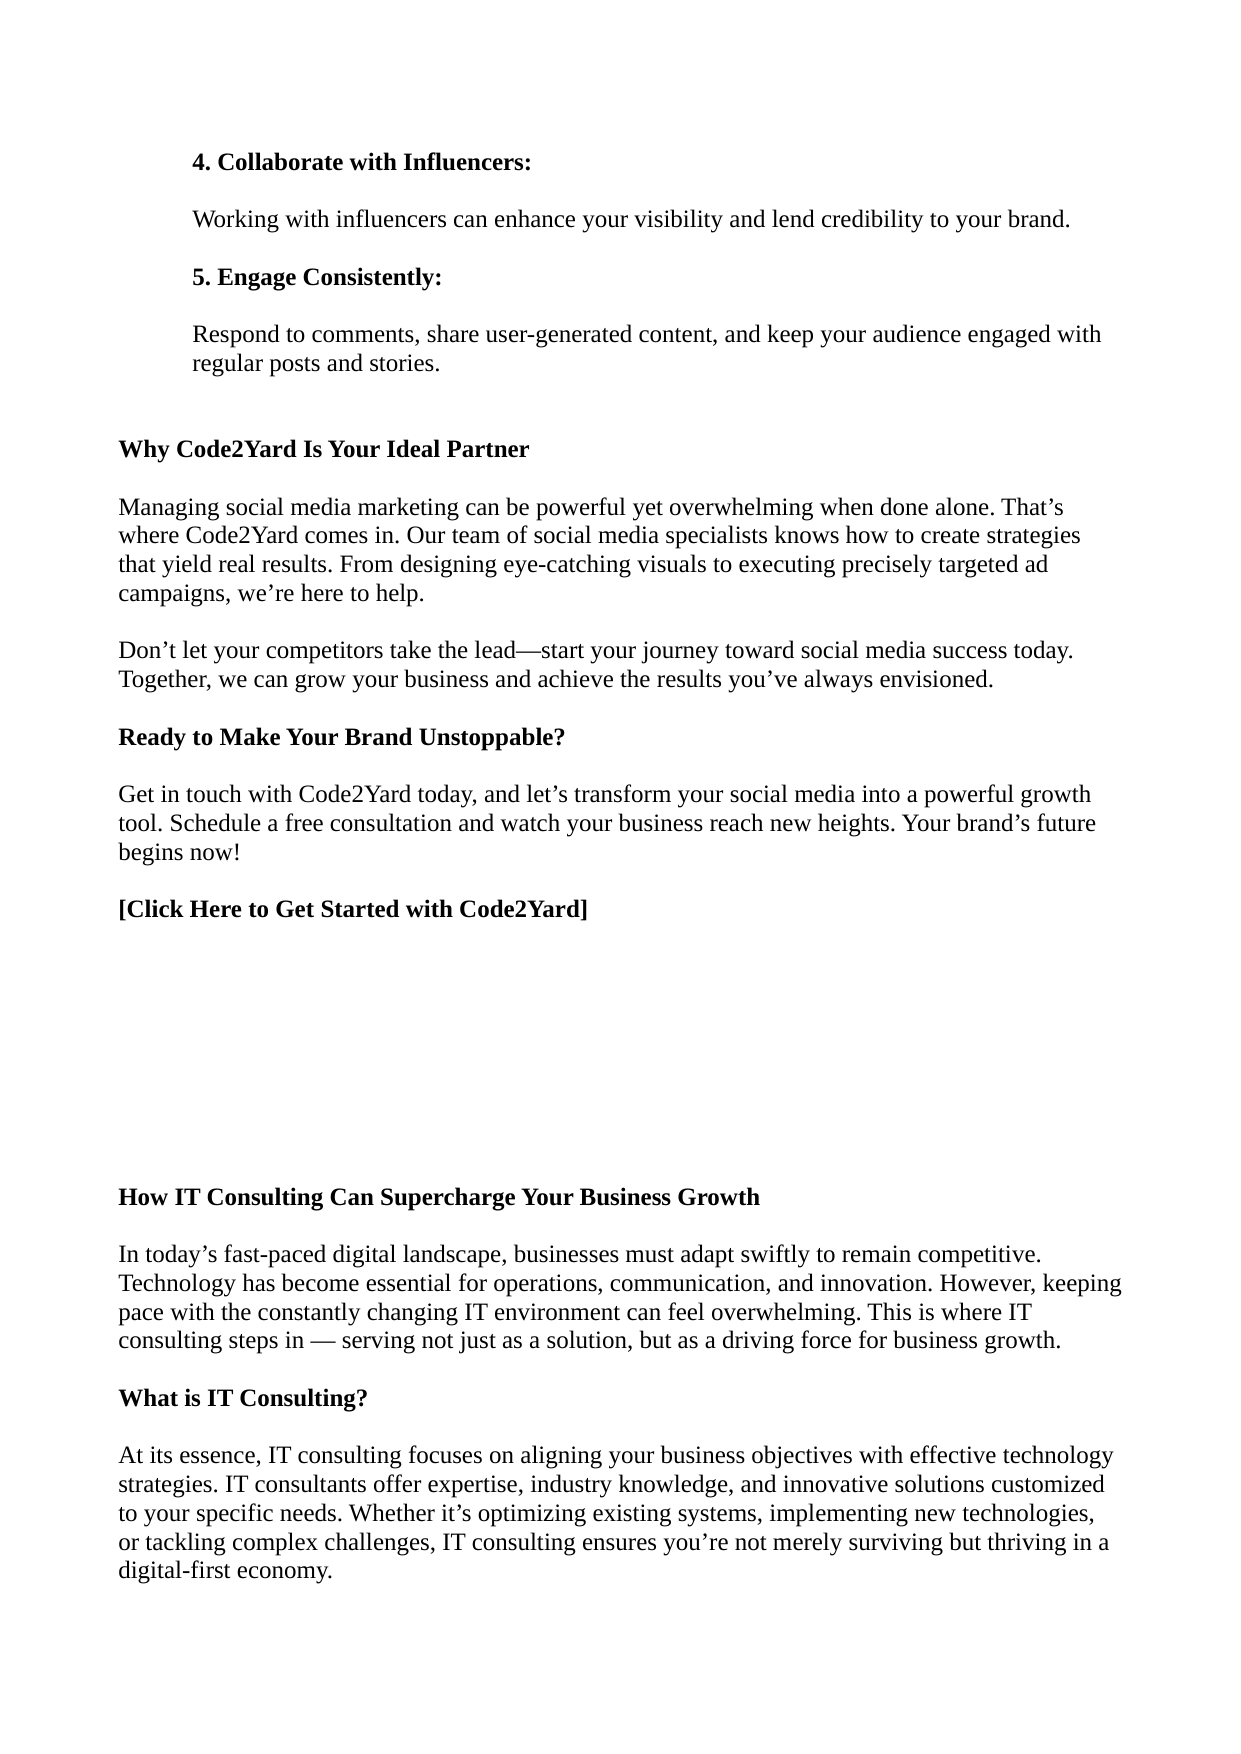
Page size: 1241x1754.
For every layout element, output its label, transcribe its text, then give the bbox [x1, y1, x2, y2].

text How IT Consulting Can Supercharge Your Business Growth [118, 1182, 1122, 1211]
text In today’s fast-paced digital landscape, businesses must adapt swiftly to remain competitive. Technology has become essential for operations, communication, and innovation. However, keeping pace with the constantly changing IT environment can feel overwhelming. This is where IT consulting steps in — serving not just as a solution, but as a driving force for business growth. [118, 1239, 1122, 1354]
text Don’t let your competitors take the lead—start your journey toward social media success today. Together, we can grow your business and achieve the results you’ve always envisioned. [118, 636, 1122, 693]
text Working with influencers can enhance your visibility and lend credibility to your brand. [192, 204, 1122, 233]
text What is IT Consulting? [118, 1383, 1122, 1412]
text Why Code2Yard Is Your Ideal Partner [118, 434, 1122, 463]
text 4. Collaborate with Influencers: [192, 147, 1122, 176]
text Get in touch with Code2Yard today, and let’s transform your social media into a powerful growth tool. Schedule a free consultation and watch your business reach new heights. Your brand’s future begins now! [118, 779, 1122, 866]
text Respond to comments, share user-generated content, and keep your audience engaged with regular posts and stories. [192, 319, 1122, 377]
text 5. Engage Consistently: [192, 262, 1122, 291]
text Managing social media marketing can be powerful yet overwhelming when done alone. That’s where Code2Yard comes in. Our team of social media specialists knows how to create strategies that yield real results. From designing eye-catching visuals to executing precisely targeted ad campaigns, we’re here to help. [118, 492, 1122, 607]
text Ready to Make Your Brand Unstoppable? [118, 722, 1122, 751]
text [Click Here to Get Started with Code2Yard] [118, 894, 1122, 923]
text At its essence, IT consulting focuses on aligning your business objectives with effective technology strategies. IT consultants offer expertise, industry knowledge, and innovative solutions customized to your specific needs. Whether it’s optimizing existing systems, implementing new technologies, or tackling complex challenges, IT consulting ensures you’re not merely surviving but thriving in a digital-first economy. [118, 1441, 1122, 1584]
